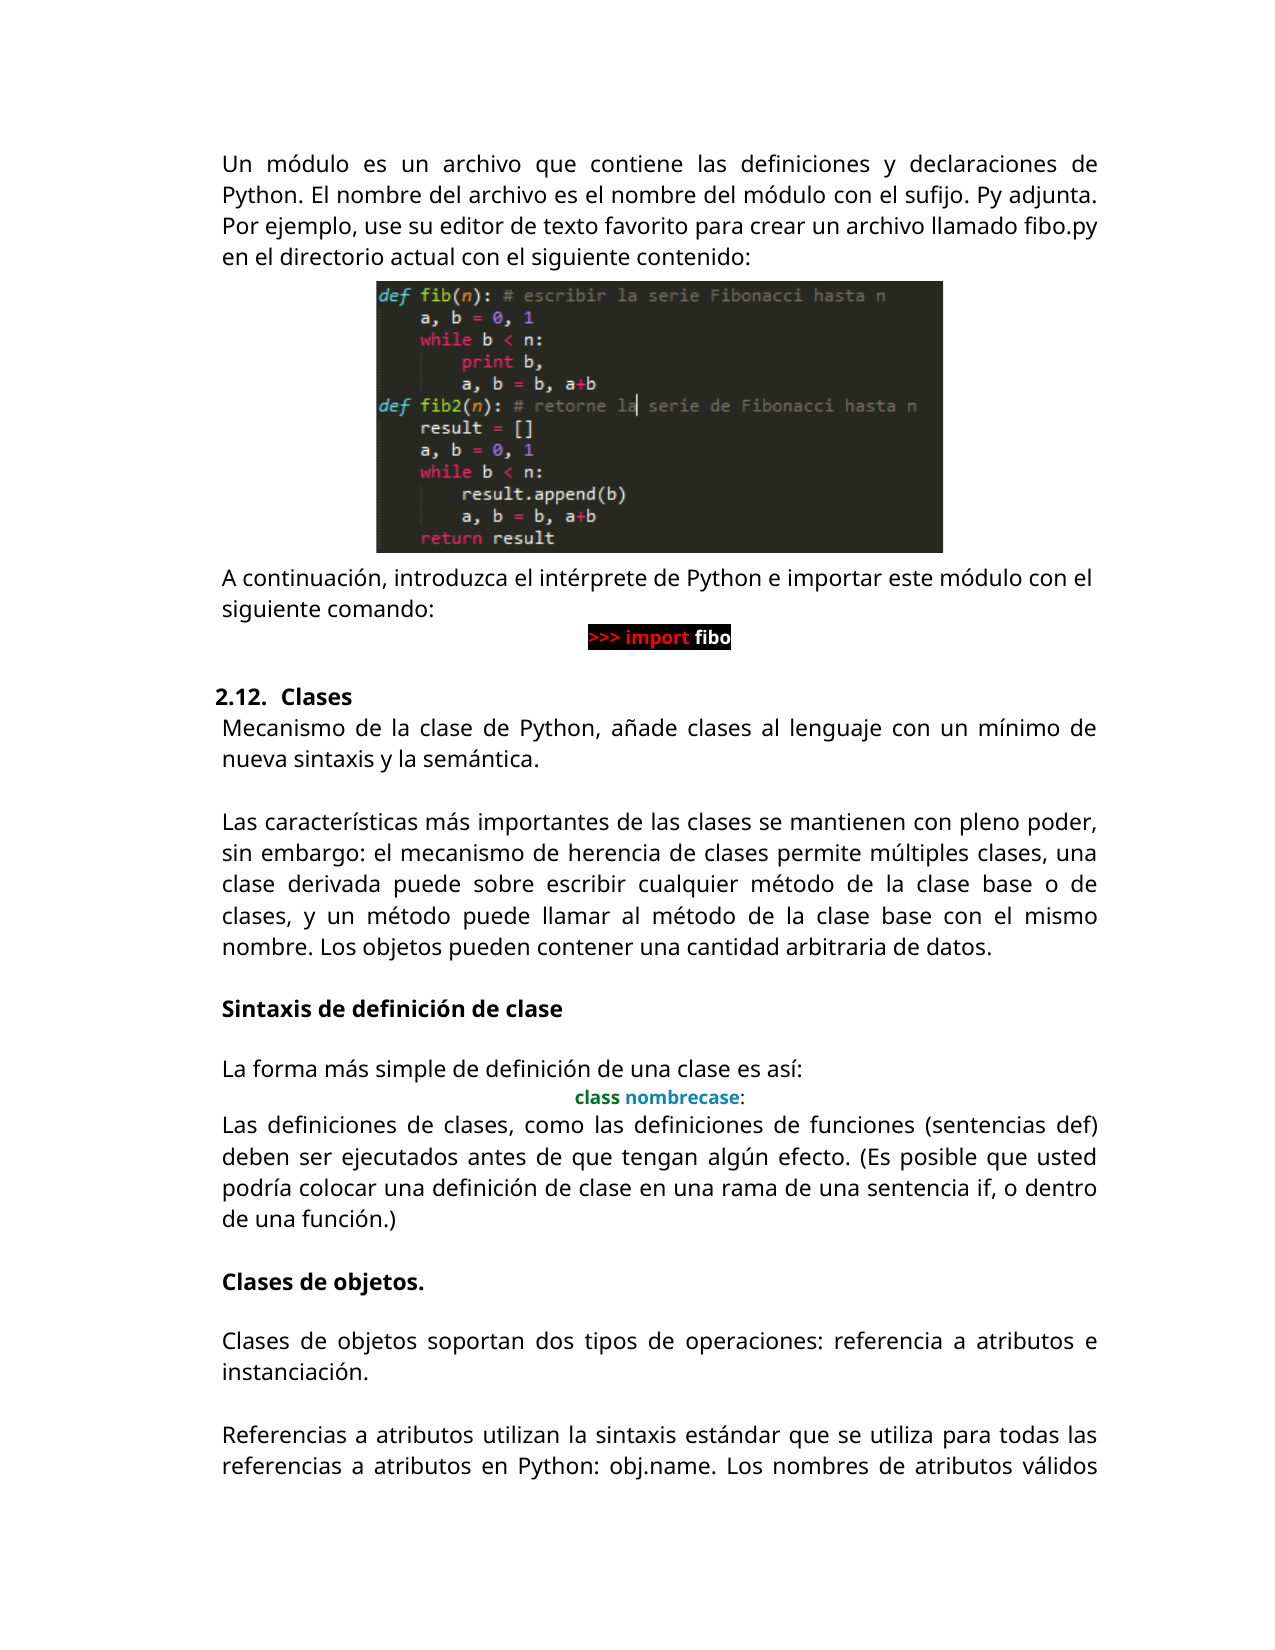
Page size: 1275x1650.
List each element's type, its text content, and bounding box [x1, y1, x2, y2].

text Las características más importantes de las clases se mantienen con pleno poder, sin embargo: el mecanismo de herencia de clases permite múltiples clases, una clase derivada puede sobre escribir cualquier método de la clase base o de clases, y un método puede llamar al método de la clase base con el mismo nombre. Los objetos pueden contener una cantidad arbitraria de datos. [222, 775, 1098, 962]
list Clases [215, 681, 1098, 712]
text Clases de objetos soportan dos tipos de operaciones: referencia a atributos e instanciación. [222, 1325, 1098, 1387]
text Referencias a atributos utilizan la sintaxis estándar que se utiliza para todas las referencias a atributos en Python: obj.name. Los nombres de atributos válidos [222, 1419, 1098, 1481]
text Mecanismo de la clase de Python, añade clases al lenguaje con un mínimo de nueva sintaxis y la semántica. [222, 712, 1098, 775]
text Las definiciones de clases, como las definiciones de funciones (sentencias def) deben ser ejecutados antes de que tengan algún efecto. (Es posible que usted podría colocar una definición de clase en una rama de una sentencia if, o dentro de una función.) [222, 1109, 1098, 1234]
text Sintaxis de definición de clase [222, 993, 1098, 1025]
text >>> import fibo [222, 624, 1098, 650]
text Clases de objetos. [222, 1266, 1098, 1297]
text La forma más simple de definición de una clase es así: [222, 1053, 1098, 1084]
text Un módulo es un archivo que contiene las definiciones y declaraciones de Python. El nombre del archivo es el nombre del módulo con el sufijo. Py adjunta. Por ejemplo, use su editor de texto favorito para crear un archivo llamado fibo.py en el directorio actual con el siguiente contenido: [222, 148, 1098, 273]
picture [376, 281, 944, 553]
text A continuación, introduzca el intérprete de Python e importar este módulo con el siguiente comando: [222, 562, 1098, 624]
text class nombrecase: [222, 1084, 1098, 1109]
